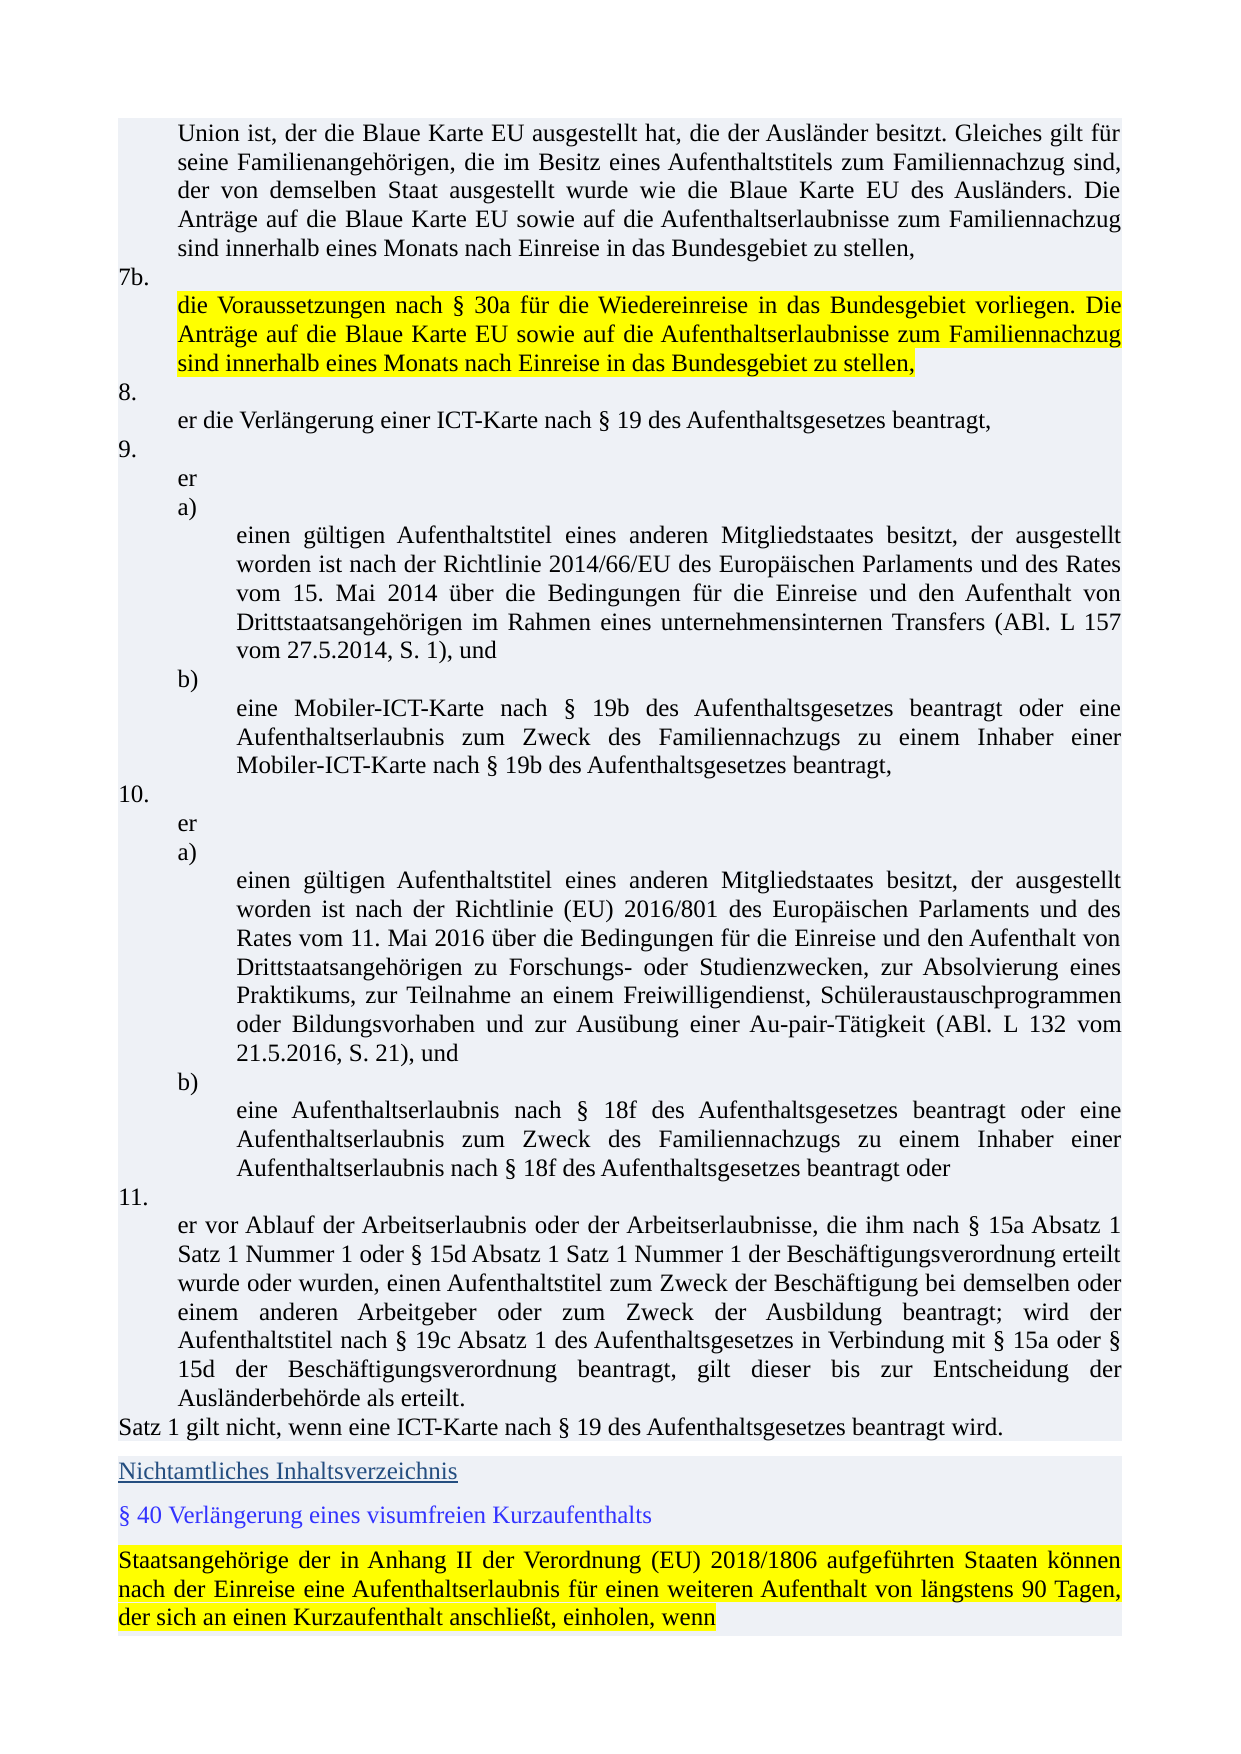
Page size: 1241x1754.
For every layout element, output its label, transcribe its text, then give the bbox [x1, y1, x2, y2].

subtitle 11. [118, 1182, 1122, 1211]
list er [177, 463, 1122, 492]
subtitle b) [177, 664, 1122, 693]
subtitle 7b. [118, 262, 1122, 291]
list einen gültigen Aufenthaltstitel eines anderen Mitgliedstaates besitzt, der ausgestellt worden ist nach der Richtlinie 2014/66/EU des Europäischen Parlaments und des Rates vom 15. Mai 2014 über die Bedingungen für die Einreise und den Aufenthalt von Drittstaatsangehörigen im Rahmen eines unternehmensinternen Transfers (ABl. L 157 vom 27.5.2014, S. 1), und [236, 521, 1122, 664]
list er vor Ablauf der Arbeitserlaubnis oder der Arbeitserlaubnisse, die ihm nach § 15a Absatz 1 Satz 1 Nummer 1 oder § 15d Absatz 1 Satz 1 Nummer 1 der Beschäftigungsverordnung erteilt wurde oder wurden, einen Aufenthaltstitel zum Zweck der Beschäftigung bei demselben oder einem anderen Arbeitgeber oder zum Zweck der Ausbildung beantragt; wird der Aufenthaltstitel nach § 19c Absatz 1 des Aufenthaltsgesetzes in Verbindung mit § 15a oder § 15d der Beschäftigungsverordnung beantragt, gilt dieser bis zur Entscheidung der Ausländerbehörde als erteilt. [177, 1211, 1122, 1412]
subtitle a) [177, 492, 1122, 521]
list Union ist, der die Blaue Karte EU ausgestellt hat, die der Ausländer besitzt. Gleiches gilt für seine Familienangehörigen, die im Besitz eines Aufenthaltstitels zum Familiennachzug sind, der von demselben Staat ausgestellt wurde wie die Blaue Karte EU des Ausländers. Die Anträge auf die Blaue Karte EU sowie auf die Aufenthaltserlaubnisse zum Familiennachzug sind innerhalb eines Monats nach Einreise in das Bundesgebiet zu stellen, [177, 118, 1122, 262]
list er [177, 808, 1122, 837]
subtitle a) [177, 837, 1122, 866]
subtitle 10. [118, 779, 1122, 808]
subtitle 9. [118, 434, 1122, 463]
list einen gültigen Aufenthaltstitel eines anderen Mitgliedstaates besitzt, der ausgestellt worden ist nach der Richtlinie (EU) 2016/801 des Europäischen Parlaments und des Rates vom 11. Mai 2016 über die Bedingungen für die Einreise und den Aufenthalt von Drittstaatsangehörigen zu Forschungs- oder Studienzwecken, zur Absolvierung eines Praktikums, zur Teilnahme an einem Freiwilligendienst, Schüleraustauschprogrammen oder Bildungsvorhaben und zur Ausübung einer Au-pair-Tätigkeit (ABl. L 132 vom 21.5.2016, S. 21), und [236, 866, 1122, 1067]
text Satz 1 gilt nicht, wenn eine ICT-Karte nach § 19 des Aufenthaltsgesetzes beantragt wird. [118, 1412, 1122, 1441]
list er die Verlängerung einer ICT-Karte nach § 19 des Aufenthaltsgesetzes beantragt, [177, 406, 1122, 434]
subtitle § 40 Verlängerung eines visumfreien Kurzaufenthalts [118, 1501, 1122, 1529]
list eine Mobiler-ICT-Karte nach § 19b des Aufenthaltsgesetzes beantragt oder eine Aufenthaltserlaubnis zum Zweck des Familiennachzugs zu einem Inhaber einer Mobiler-ICT-Karte nach § 19b des Aufenthaltsgesetzes beantragt, [236, 693, 1122, 779]
text Nichtamtliches Inhaltsverzeichnis [118, 1456, 1122, 1485]
subtitle 8. [118, 377, 1122, 406]
list die Voraussetzungen nach § 30a für die Wiedereinreise in das Bundesgebiet vorliegen. Die Anträge auf die Blaue Karte EU sowie auf die Aufenthaltserlaubnisse zum Familiennachzug sind innerhalb eines Monats nach Einreise in das Bundesgebiet zu stellen, [177, 291, 1122, 377]
list eine Aufenthaltserlaubnis nach § 18f des Aufenthaltsgesetzes beantragt oder eine Aufenthaltserlaubnis zum Zweck des Familiennachzugs zu einem Inhaber einer Aufenthaltserlaubnis nach § 18f des Aufenthaltsgesetzes beantragt oder [236, 1096, 1122, 1182]
text Staatsangehörige der in Anhang II der Verordnung (EU) 2018/1806 aufgeführten Staaten können nach der Einreise eine Aufenthaltserlaubnis für einen weiteren Aufenthalt von längstens 90 Tagen, der sich an einen Kurzaufenthalt anschließt, einholen, wenn [118, 1545, 1122, 1631]
subtitle b) [177, 1067, 1122, 1096]
